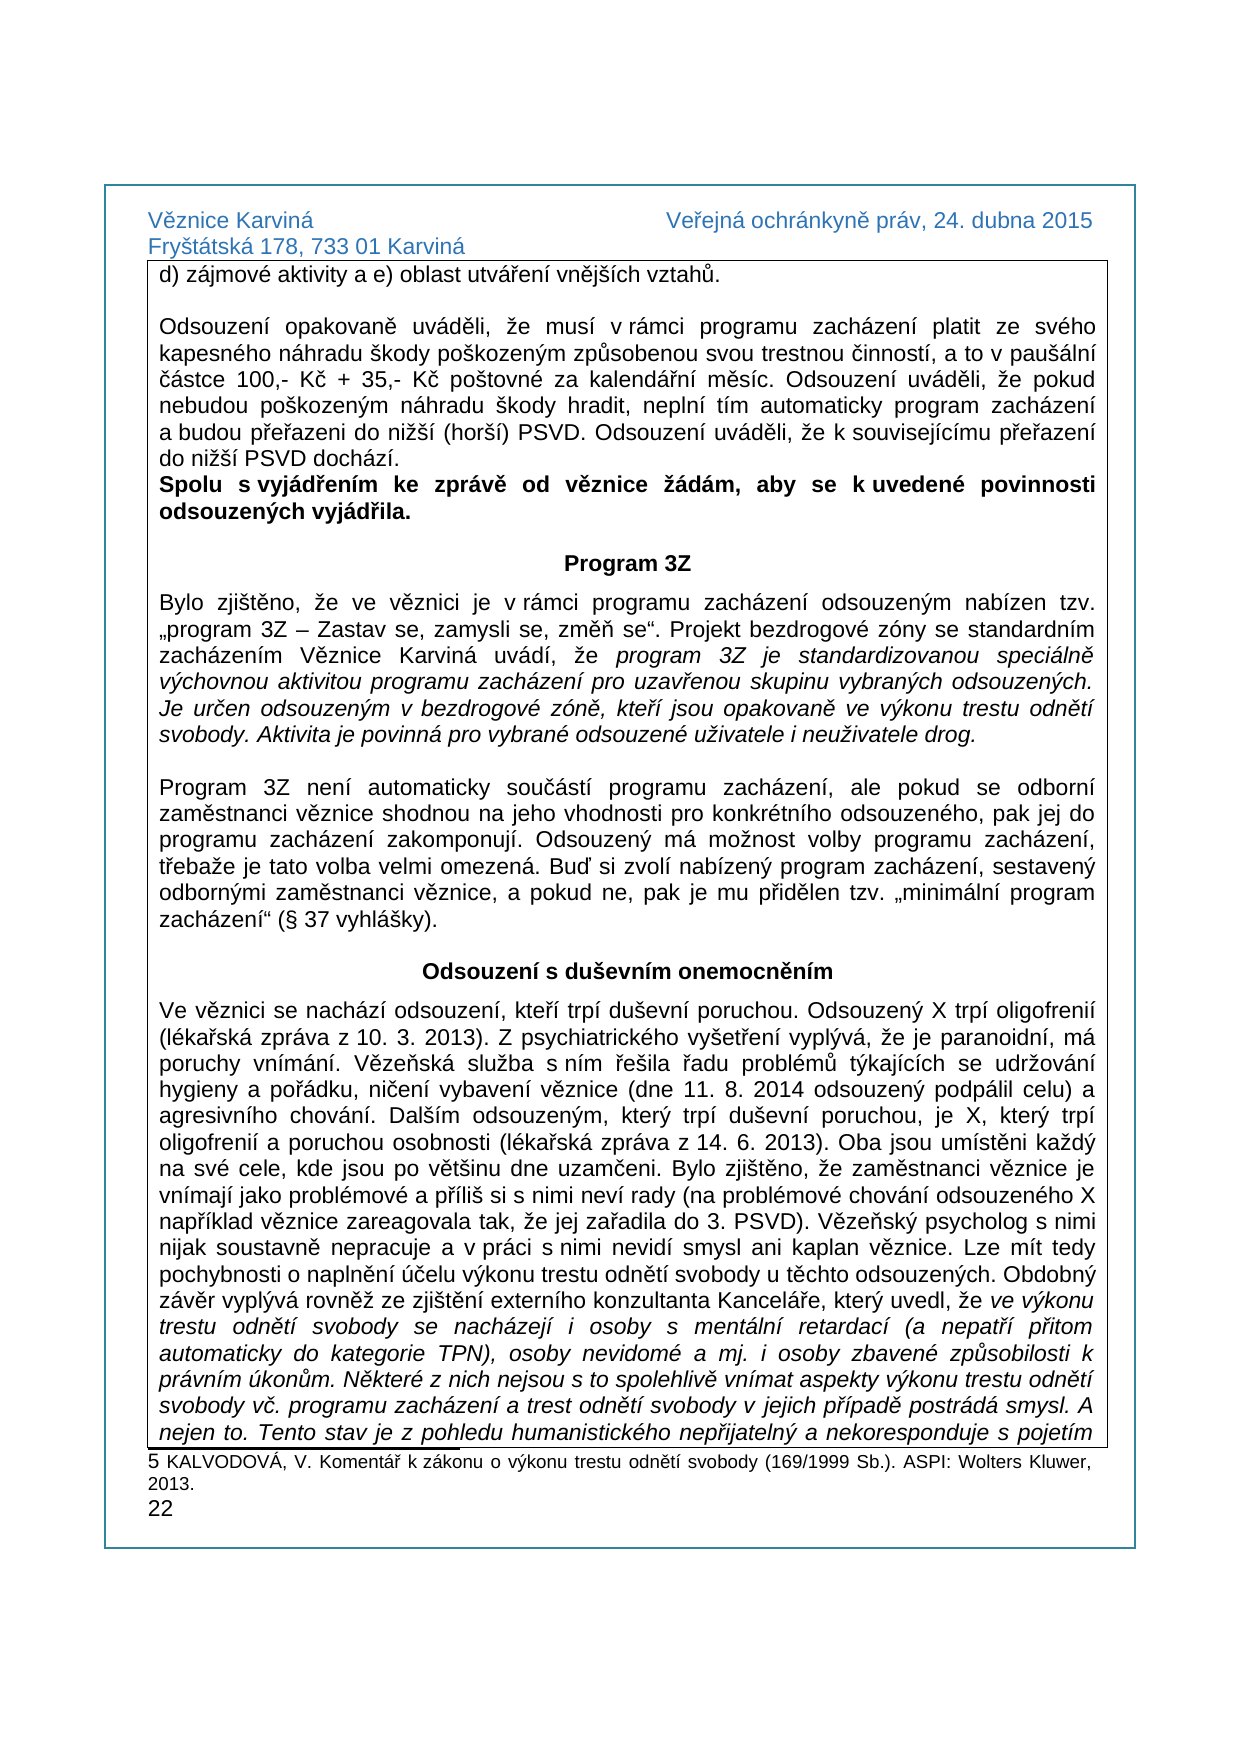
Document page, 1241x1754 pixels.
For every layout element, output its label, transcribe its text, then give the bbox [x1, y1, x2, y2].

table_cell d) zájmové aktivity a e) oblast utváření vnějších vztahů. Odsouzení opakovaně uváděli, že musí v rámci programu zacházení platit ze svého kapesného náhradu škody poškozeným způsobenou svou trestnou činností, a to v paušální částce 100,- Kč + 35,- Kč poštovné za kalendářní měsíc. Odsouzení uváděli, že pokud nebudou poškozeným náhradu škody hradit, neplní tím automaticky program zacházení a budou přeřazeni do nižší (horší) PSVD. Odsouzení uváděli, že k souvisejícímu přeřazení do nižší PSVD dochází. Spolu s vyjádřením ke zprávě od věznice žádám, aby se k uvedené povinnosti odsouzených vyjádřila. Program 3Z Bylo zjištěno, že ve věznici je v rámci programu zacházení odsouzeným nabízen tzv. „program 3Z – Zastav se, zamysli se, změň se“. Projekt bezdrogové zóny se standardním zacházením Věznice Karviná uvádí, že program 3Z je standardizovanou speciálně výchovnou aktivitou programu zacházení pro uzavřenou skupinu vybraných odsouzených. Je určen odsouzeným v bezdrogové zóně, kteří jsou opakovaně ve výkonu trestu odnětí svobody. Aktivita je povinná pro vybrané odsouzené uživatele i neuživatele drog. Program 3Z není automaticky součástí programu zacházení, ale pokud se odborní zaměstnanci věznice shodnou na jeho vhodnosti pro konkrétního odsouzeného, pak jej do programu zacházení zakomponují. Odsouzený má možnost volby programu zacházení, třebaže je tato volba velmi omezená. Buď si zvolí nabízený program zacházení, sestavený odbornými zaměstnanci věznice, a pokud ne, pak je mu přidělen tzv. „minimální program zacházení“ (§ 37 vyhlášky). Odsouzení s duševním onemocněním Ve věznici se nachází odsouzení, kteří trpí duševní poruchou. Odsouzený X trpí oligofrenií (lékařská zpráva z 10. 3. 2013). Z psychiatrického vyšetření vyplývá, že je paranoidní, má poruchy vnímání. Vězeňská služba s ním řešila řadu problémů týkajících se udržování hygieny a pořádku, ničení vybavení věznice (dne 11. 8. 2014 odsouzený podpálil celu) a agresivního chování. Dalším odsouzeným, který trpí duševní poruchou, je X, který trpí oligofrenií a poruchou osobnosti (lékařská zpráva z 14. 6. 2013). Oba jsou umístěni každý na své cele, kde jsou po většinu dne uzamčeni. Bylo zjištěno, že zaměstnanci věznice je vnímají jako problémové a příliš si s nimi neví rady (na problémové chování odsouzeného X například věznice zareagovala tak, že jej zařadila do 3. PSVD). Vězeňský psycholog s nimi nijak soustavně nepracuje a v práci s nimi nevidí smysl ani kaplan věznice. Lze mít tedy pochybnosti o naplnění účelu výkonu trestu odnětí svobody u těchto odsouzených. Obdobný závěr vyplývá rovněž ze zjištění externího konzultanta Kanceláře, který uvedl, že ve výkonu trestu odnětí svobody se nacházejí i osoby s mentální retardací (a nepatří přitom automaticky do kategorie TPN), osoby nevidomé a mj. i osoby zbavené způsobilosti k právním úkonům. Některé z nich nejsou s to spolehlivě vnímat aspekty výkonu trestu odnětí svobody vč. programu zacházení a trest odnětí svobody v jejich případě postrádá smysl. A nejen to. Tento stav je z pohledu humanistického nepřijatelný a nekoresponduje s pojetím [148, 261, 1107, 1447]
